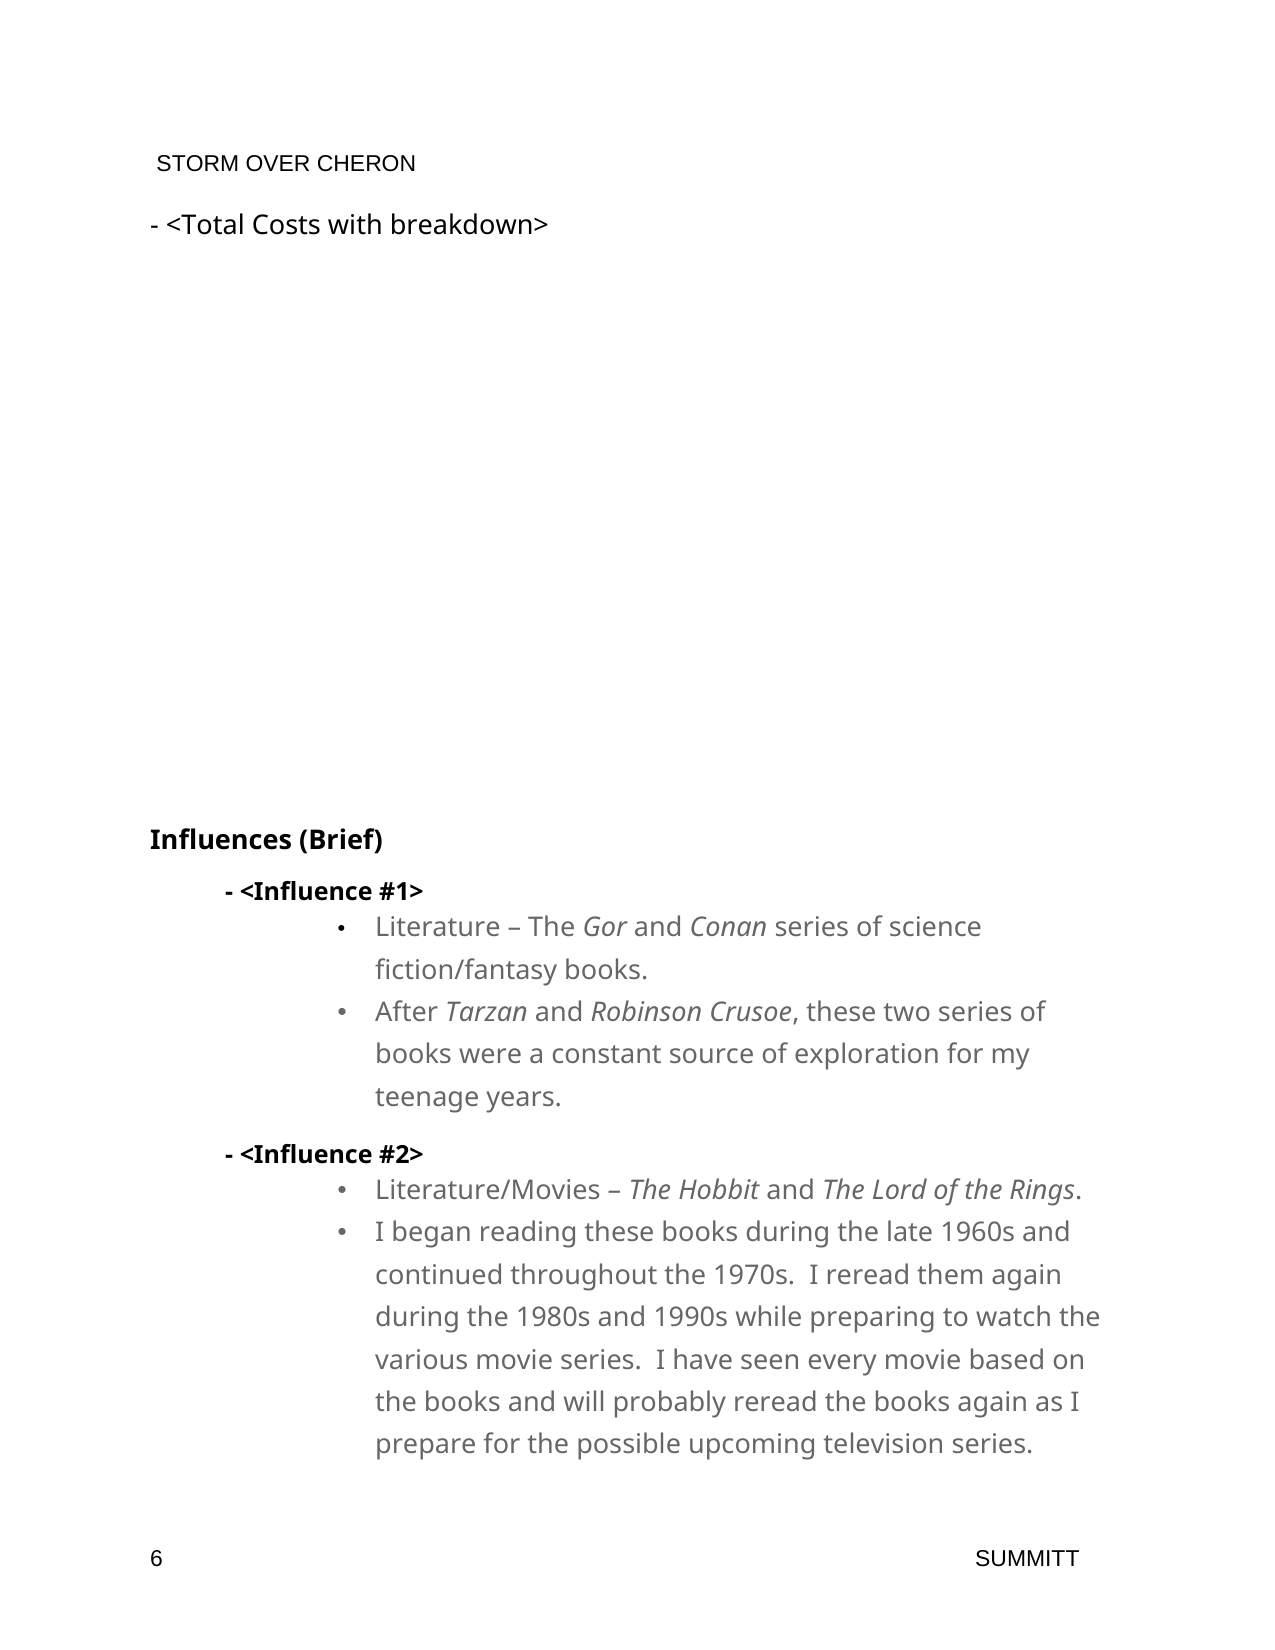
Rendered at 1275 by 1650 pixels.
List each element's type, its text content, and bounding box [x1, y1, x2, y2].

list Literature/Movies – The Hobbit and The Lord of the Rings. [337, 1171, 1125, 1207]
subtitle Influences (Brief) [150, 820, 1125, 857]
text - <Total Costs with breakdown> [150, 206, 1125, 243]
subtitle - <Influence #1> [150, 874, 1125, 908]
subtitle - <Influence #2> [150, 1136, 1125, 1171]
list I began reading these books during the late 1960s and continued throughout the 1970s. I reread them again during the 1980s and 1990s while preparing to watch the various movie series. I have seen every movie based on the books and will probably reread the books again as I prepare for the possible upcoming television series. [337, 1213, 1125, 1462]
list Literature – The Gor and Conan series of science fiction/fantasy books. [337, 908, 1125, 987]
list After Tarzan and Robinson Crusoe, these two series of books were a constant source of exploration for my teenage years. [337, 993, 1125, 1114]
